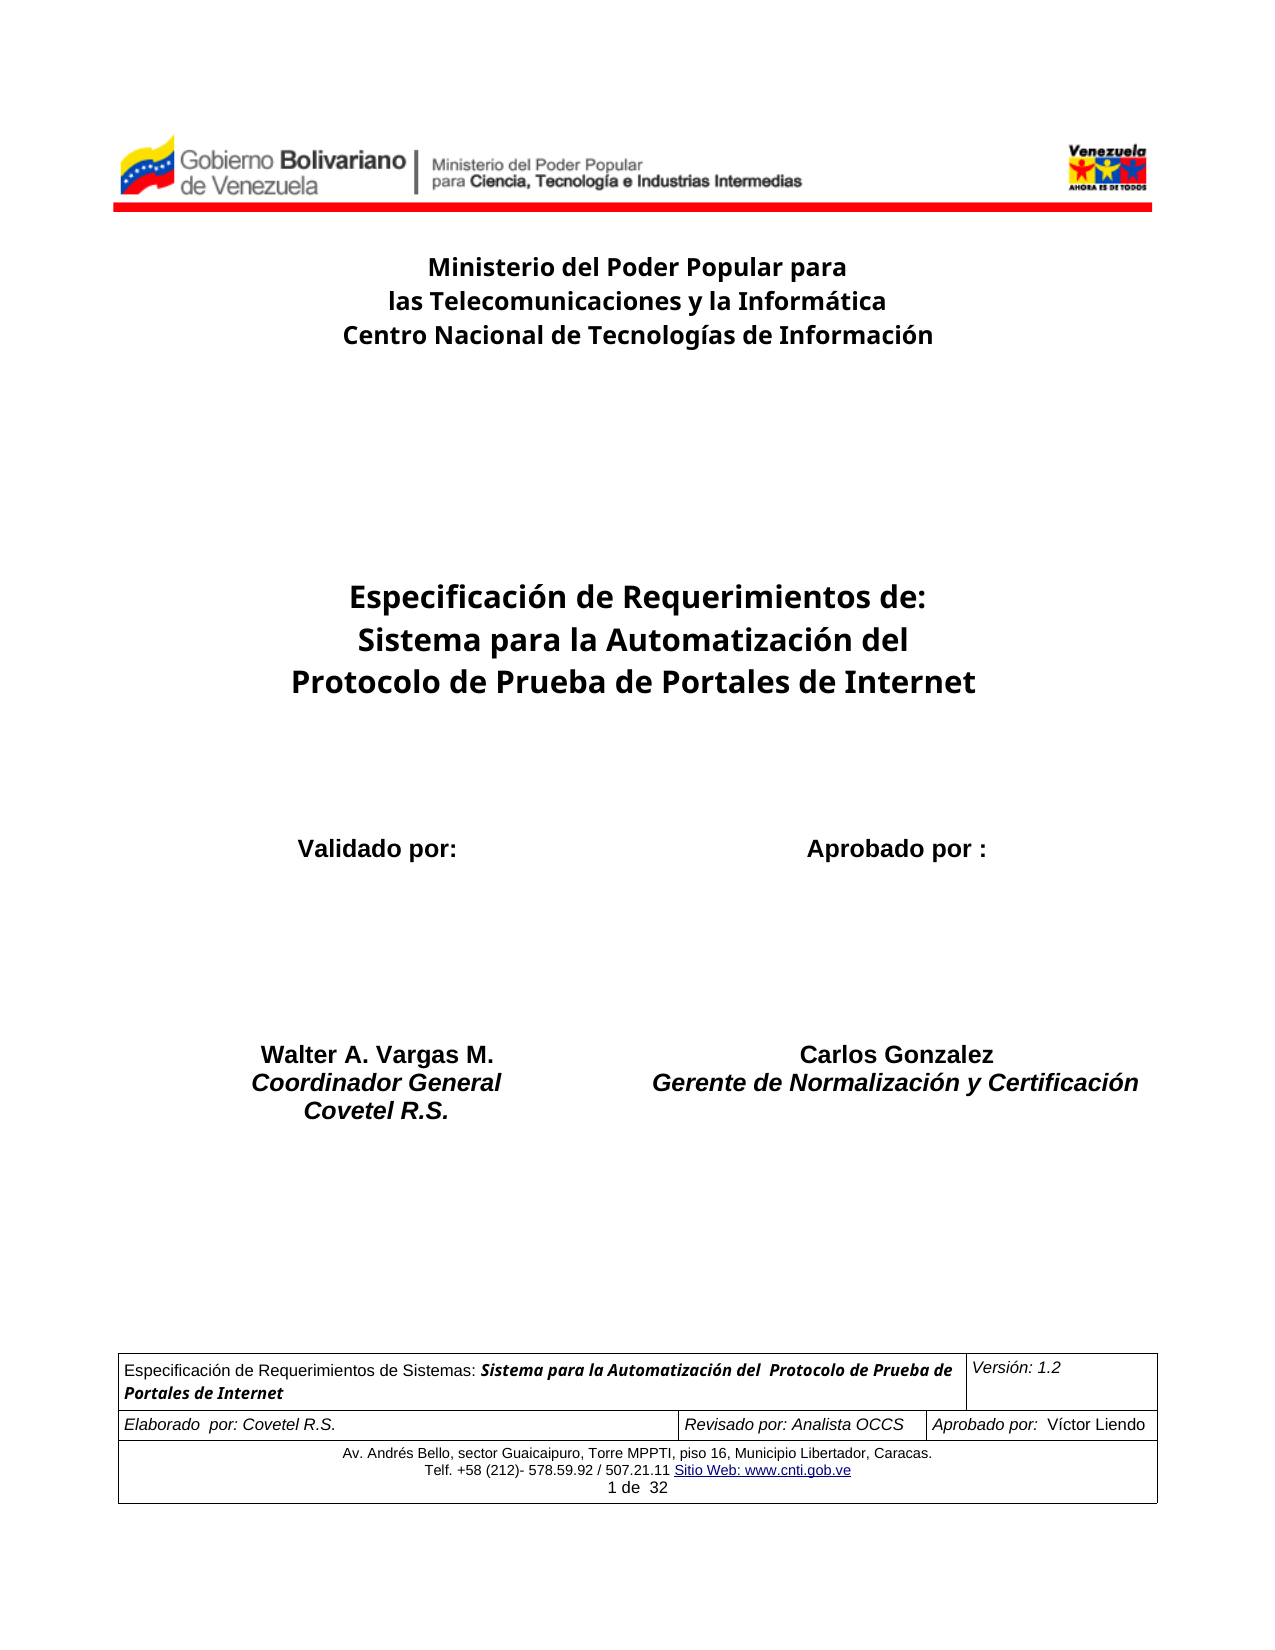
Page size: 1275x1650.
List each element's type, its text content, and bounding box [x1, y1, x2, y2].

text Centro Nacional de Tecnologías de Información [119, 318, 1157, 352]
table_header Validado por: [118, 829, 637, 868]
table_cell Carlos Gonzalez Gerente de Normalización y Certificación [637, 868, 1157, 1131]
table_header Aprobado por : [637, 829, 1157, 868]
text Especificación de Requerimientos de: [44, 575, 1157, 618]
table_cell Walter A. Vargas M. Coordinador General Covetel R.S. [118, 868, 637, 1131]
text Protocolo de Prueba de Portales de Internet [118, 661, 1157, 703]
picture [113, 126, 1153, 212]
text Ministerio del Poder Popular para las Telecomunicaciones y la Informática [118, 250, 1157, 318]
text Sistema para la Automatización del [118, 618, 1157, 661]
